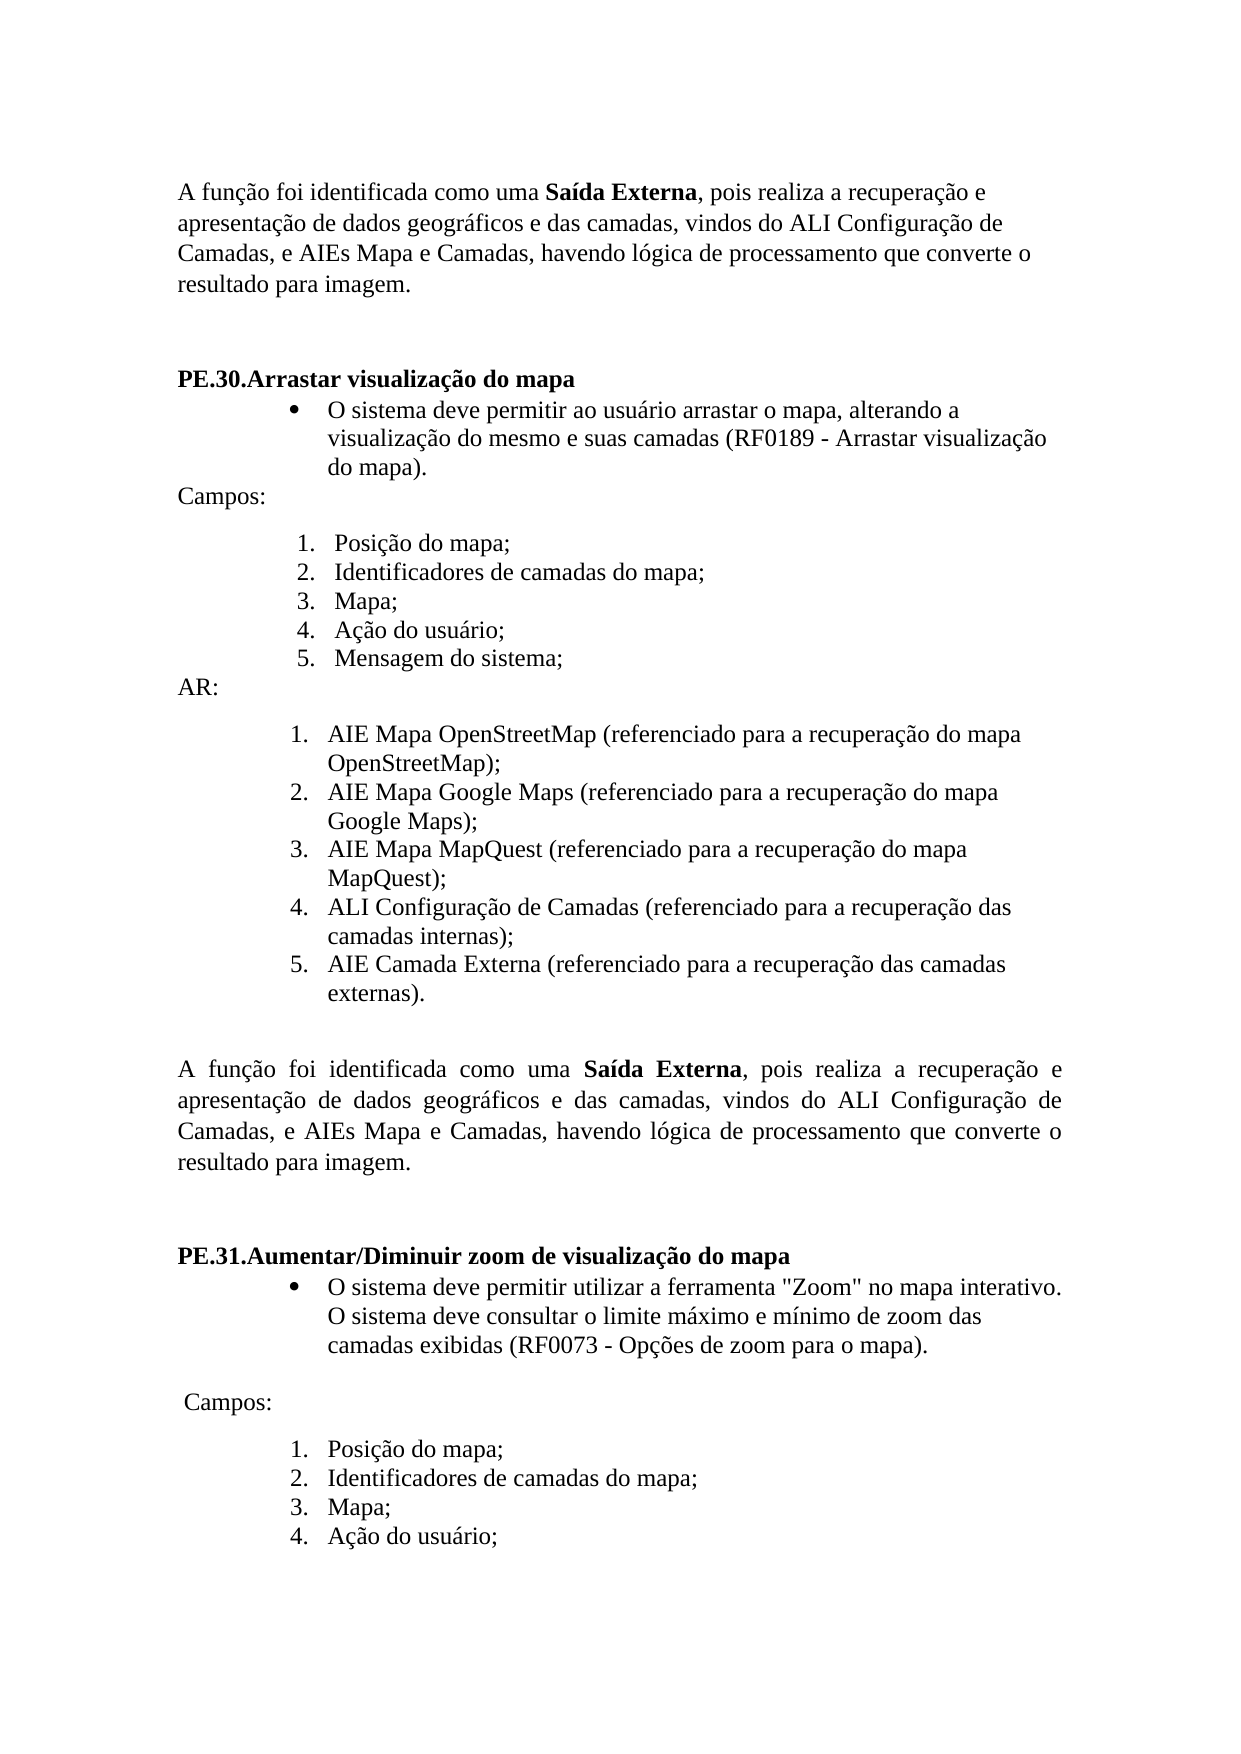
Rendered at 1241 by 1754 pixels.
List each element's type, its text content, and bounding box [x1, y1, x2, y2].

text Campos: [177, 481, 1063, 510]
list Mensagem do sistema; [297, 643, 1063, 672]
list Ação do usuário; [297, 615, 1063, 643]
list Mapa; [297, 586, 1063, 615]
list Ação do usuário; [290, 1521, 1063, 1549]
list Arrastar visualização do mapa [177, 364, 1063, 393]
list O sistema deve permitir ao usuário arrastar o mapa, alterando a visualização do mesmo e suas camadas (RF0189 - Arrastar visualização do mapa). [290, 395, 1063, 481]
list Aumentar/Diminuir zoom de visualização do mapa [177, 1241, 1063, 1270]
list Identificadores de camadas do mapa; [290, 1463, 1063, 1492]
text Campos: [177, 1387, 1063, 1416]
text AR: [177, 672, 1063, 701]
list Identificadores de camadas do mapa; [297, 557, 1063, 586]
text A função foi identificada como uma Saída Externa, pois realiza a recuperação e apresentação de dados geográficos e das camadas, vindos do ALI Configuração de Camadas, e AIEs Mapa e Camadas, havendo lógica de processamento que converte o resultado para imagem. [177, 177, 1063, 298]
list O sistema deve permitir utilizar a ferramenta "Zoom" no mapa interativo. O sistema deve consultar o limite máximo e mínimo de zoom das camadas exibidas (RF0073 - Opções de zoom para o mapa). [290, 1272, 1063, 1358]
list AIE Mapa MapQuest (referenciado para a recuperação do mapa MapQuest); [290, 834, 1063, 892]
list ALI Configuração de Camadas (referenciado para a recuperação das camadas internas); [290, 892, 1063, 949]
list Posição do mapa; [297, 528, 1063, 557]
text A função foi identificada como uma Saída Externa, pois realiza a recuperação e apresentação de dados geográficos e das camadas, vindos do ALI Configuração de Camadas, e AIEs Mapa e Camadas, havendo lógica de processamento que converte o resultado para imagem. [177, 1054, 1063, 1175]
list AIE Mapa OpenStreetMap (referenciado para a recuperação do mapa OpenStreetMap); [290, 719, 1063, 777]
list Posição do mapa; [290, 1434, 1063, 1463]
list AIE Camada Externa (referenciado para a recuperação das camadas externas). [290, 949, 1063, 1007]
list Mapa; [290, 1492, 1063, 1521]
list AIE Mapa Google Maps (referenciado para a recuperação do mapa Google Maps); [290, 777, 1063, 834]
